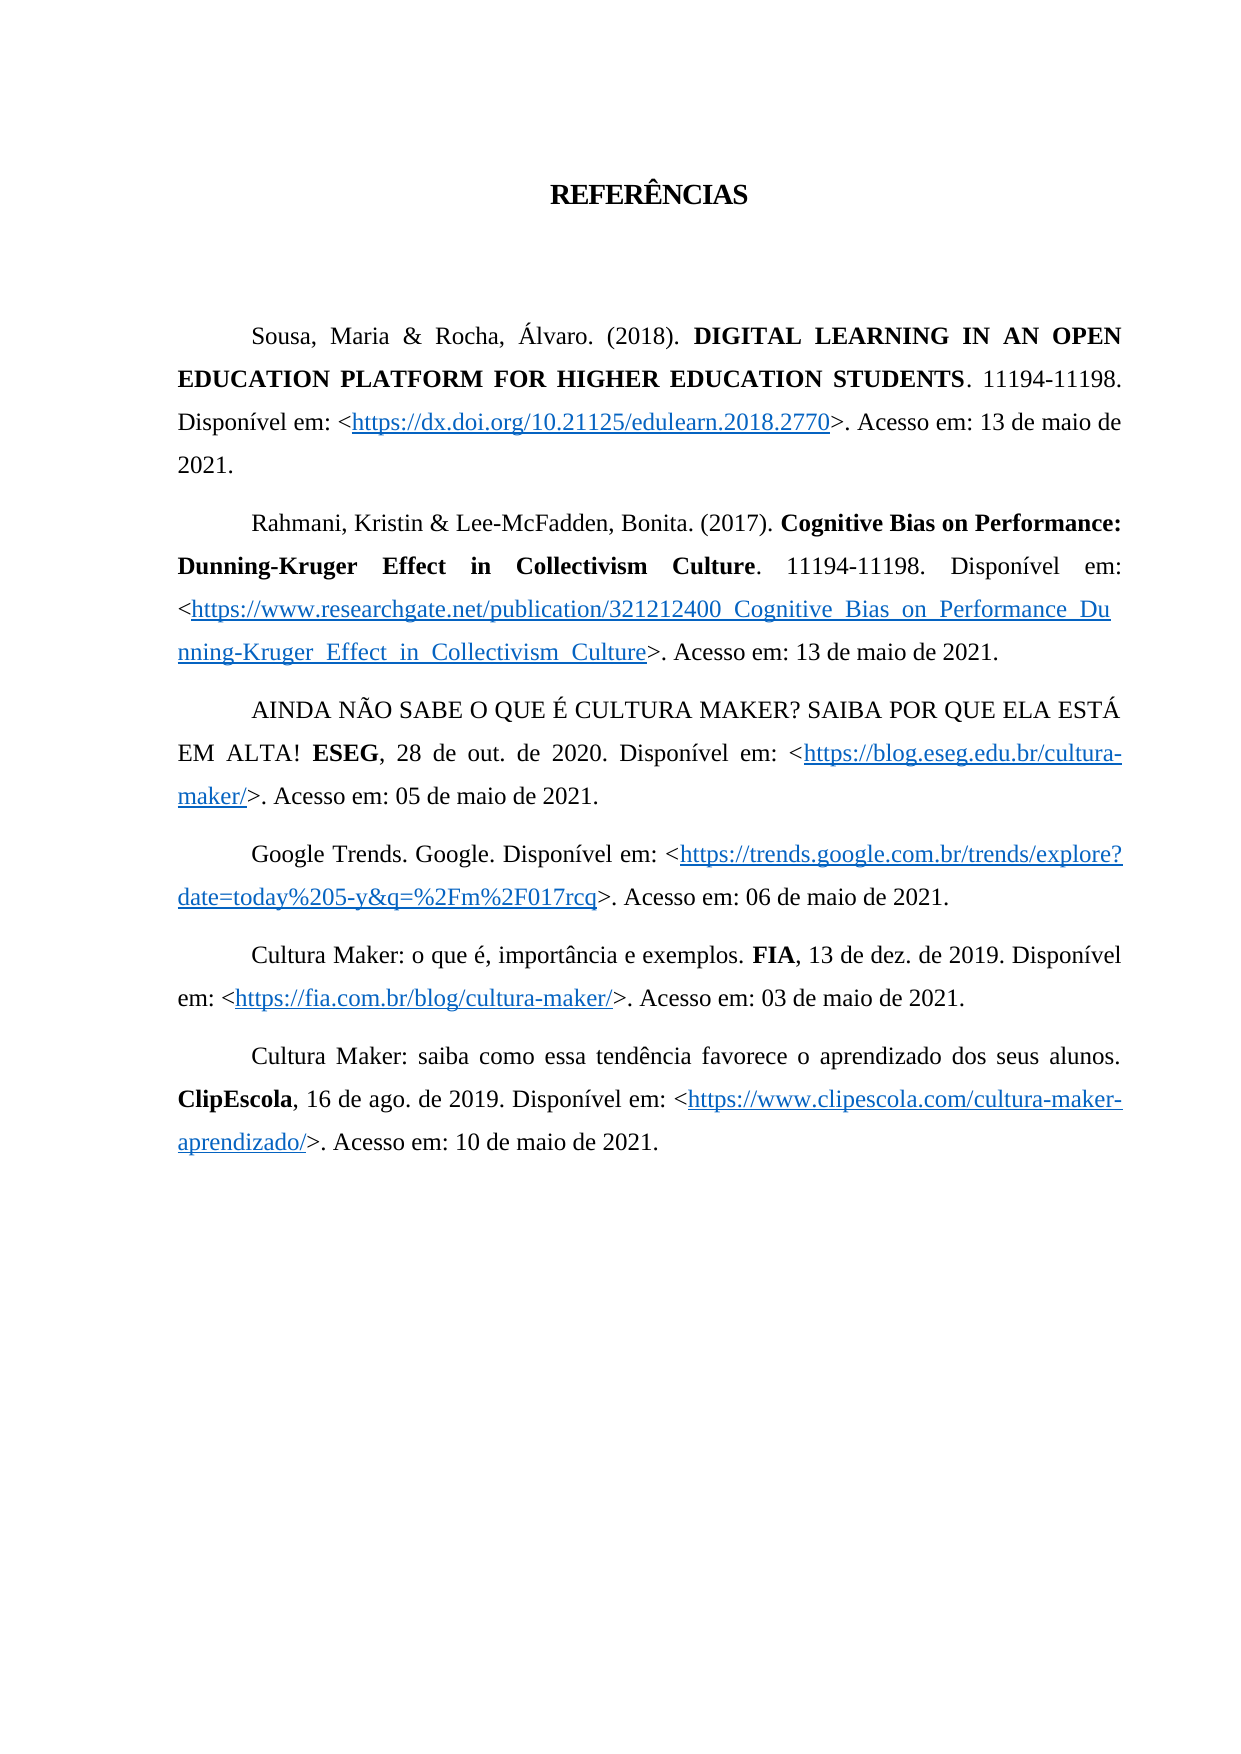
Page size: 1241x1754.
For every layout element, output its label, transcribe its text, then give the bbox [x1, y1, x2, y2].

text Sousa, Maria & Rocha, Álvaro. (2018). DIGITAL LEARNING IN AN OPEN EDUCATION PLATFORM FOR HIGHER EDUCATION STUDENTS. 11194-11198. Disponível em: <https://dx.doi.org/10.21125/edulearn.2018.2770>. Acesso em: 13 de maio de 2021. [177, 321, 1122, 479]
text Cultura Maker: o que é, importância e exemplos. FIA, 13 de dez. de 2019. Disponível em: <https://fia.com.br/blog/cultura-maker/>. Acesso em: 03 de maio de 2021. [177, 940, 1122, 1012]
text AINDA NÃO SABE O QUE É CULTURA MAKER? SAIBA POR QUE ELA ESTÁ EM ALTA! ESEG, 28 de out. de 2020. Disponível em: <https://blog.eseg.edu.br/cultura-maker/>. Acesso em: 05 de maio de 2021. [177, 695, 1122, 810]
text Google Trends. Google. Disponível em: <https://trends.google.com.br/trends/explore?date=today%205-y&q=%2Fm%2F017rcq>. Acesso em: 06 de maio de 2021. [177, 839, 1122, 911]
text Rahmani, Kristin & Lee-McFadden, Bonita. (2017). Cognitive Bias on Performance: Dunning-Kruger Effect in Collectivism Culture. 11194-11198. Disponível em: <https://www.researchgate.net/publication/321212400_Cognitive_Bias_on_Performance_Dunning-Kruger_Effect_in_Collectivism_Culture>. Acesso em: 13 de maio de 2021. [177, 508, 1122, 666]
title REFERÊNCIAS [177, 177, 1122, 211]
text Cultura Maker: saiba como essa tendência favorece o aprendizado dos seus alunos. ClipEscola, 16 de ago. de 2019. Disponível em: <https://www.clipescola.com/cultura-maker-aprendizado/>. Acesso em: 10 de maio de 2021. [177, 1041, 1122, 1156]
